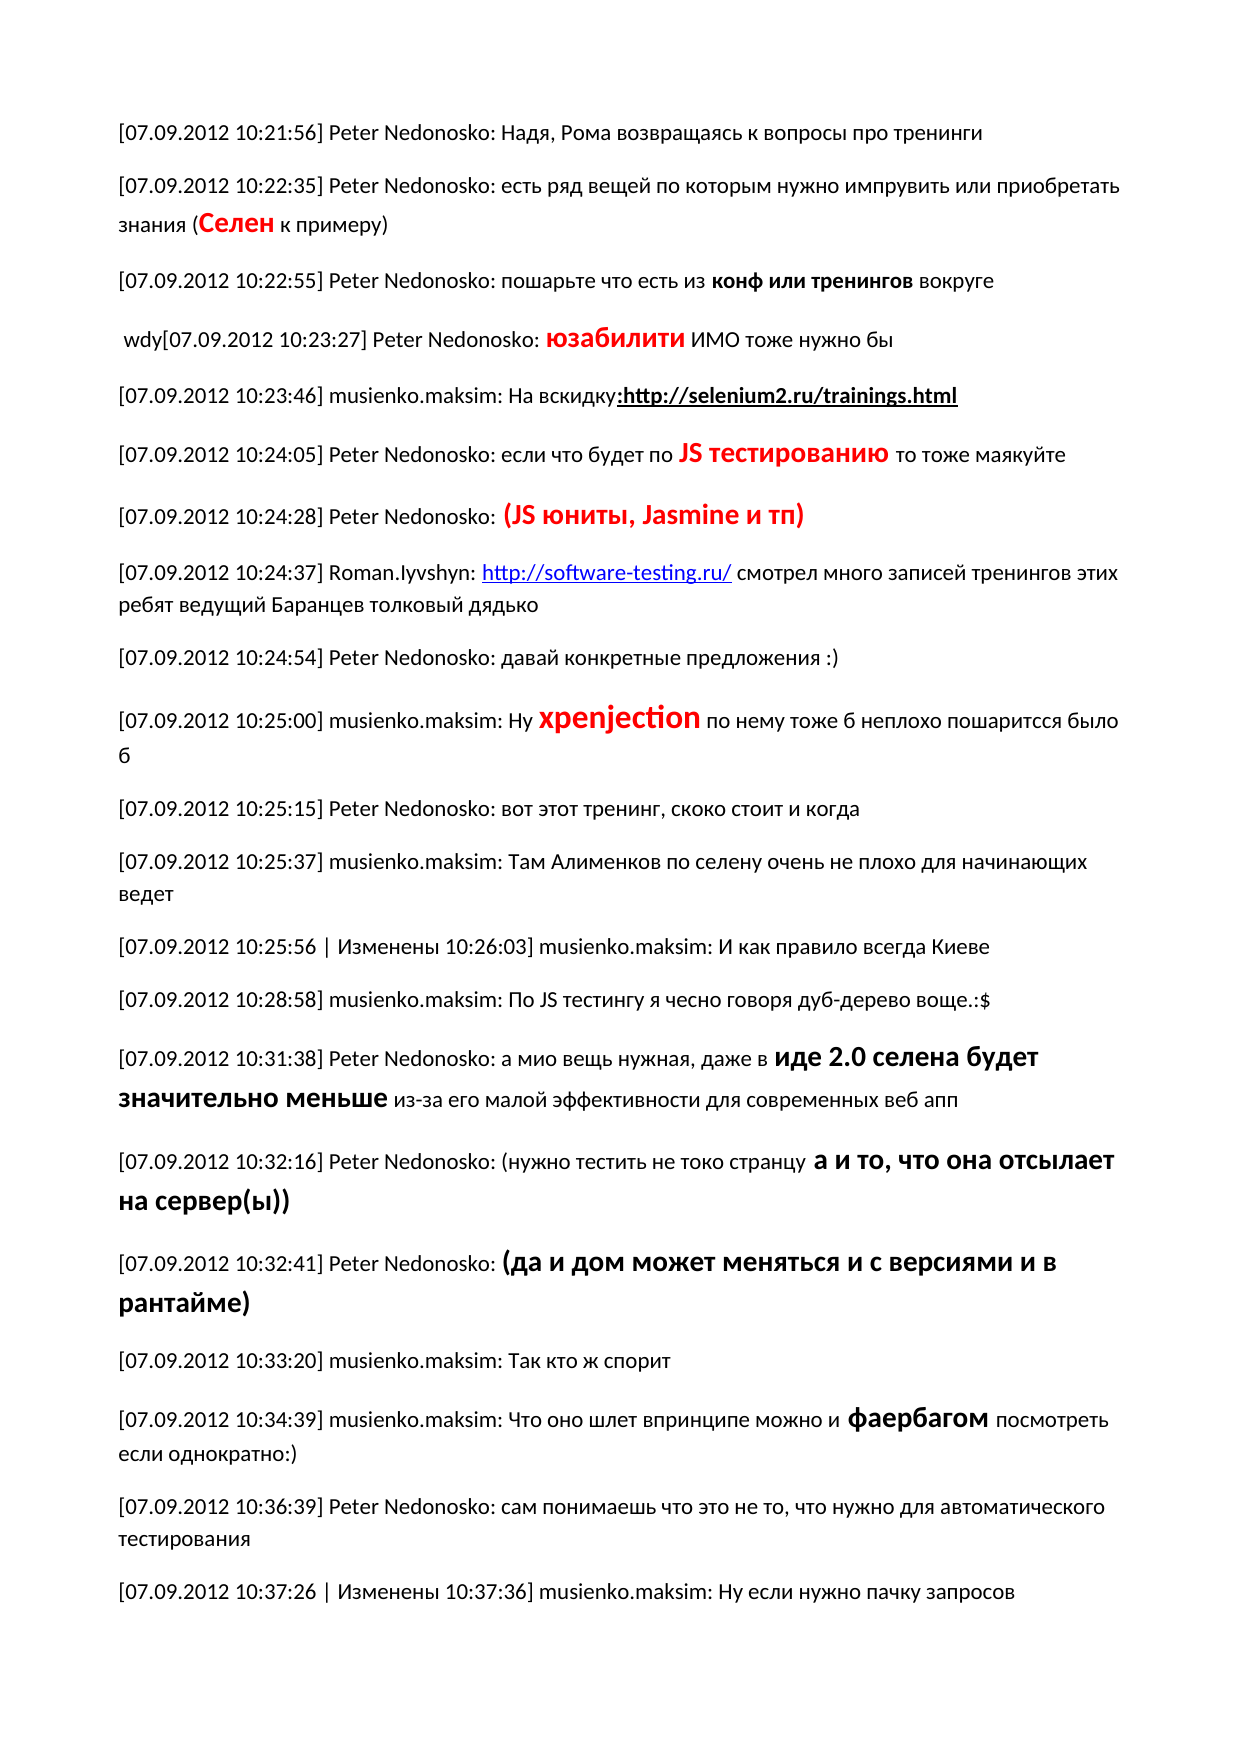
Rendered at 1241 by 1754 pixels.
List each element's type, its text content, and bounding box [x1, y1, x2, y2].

text [07.09.2012 10:32:41] Peter Nedonosko: (да и дом может меняться и с версиями и в рантайме) [118, 1243, 1122, 1320]
text [07.09.2012 10:36:39] Peter Nedonosko: сам понимаешь что это не то, что нужно для автоматического тестирования [118, 1492, 1122, 1552]
text [07.09.2012 10:28:58] musienko.maksim: По JS тестингу я чесно говоря дуб-дерево воще.:$ [118, 985, 1122, 1013]
text [07.09.2012 10:22:35] Peter Nedonosko: есть ряд вещей по которым нужно импрувить или приобретать знания (Селен к примеру) [118, 171, 1122, 240]
text [07.09.2012 10:34:39] musienko.maksim: Что оно шлет впринципе можно и фаербагом посмотреть если однократно:) [118, 1399, 1122, 1467]
text [07.09.2012 10:37:26 | Изменены 10:37:36] musienko.maksim: Ну если нужно пачку запросов [118, 1577, 1122, 1605]
text [07.09.2012 10:24:05] Peter Nedonosko: если что будет по JS тестированию то тоже маякуйте [118, 434, 1122, 470]
text wdy[07.09.2012 10:23:27] Peter Nedonosko: юзабилити ИМО тоже нужно бы [118, 319, 1122, 355]
text [07.09.2012 10:25:56 | Изменены 10:26:03] musienko.maksim: И как правило всегда Киеве [118, 932, 1122, 960]
text [07.09.2012 10:24:37] Roman.Iyvshyn: http://software-testing.ru/ смотрел много записей тренингов этих ребят ведущий Баранцев толковый дядько [118, 558, 1122, 618]
text [07.09.2012 10:33:20] musienko.maksim: Так кто ж спорит [118, 1346, 1122, 1374]
text [07.09.2012 10:22:55] Peter Nedonosko: пошарьте что есть из конф или тренингов вокруге [118, 266, 1122, 294]
text [07.09.2012 10:24:54] Peter Nedonosko: давай конкретные предложения :) [118, 643, 1122, 671]
text [07.09.2012 10:25:00] musienko.maksim: Ну xpenjection по нему тоже б неплохо пошаритсся было б [118, 696, 1122, 769]
text [07.09.2012 10:31:38] Peter Nedonosko: а мио вещь нужная, даже в иде 2.0 селена будет значительно меньше из-за его малой эффективности для современных веб апп [118, 1038, 1122, 1114]
text [07.09.2012 10:25:15] Peter Nedonosko: вот этот тренинг, скоко стоит и когда [118, 794, 1122, 822]
text [07.09.2012 10:23:46] musienko.maksim: На вскидку:http://selenium2.ru/trainings.html [118, 381, 1122, 409]
text [07.09.2012 10:24:28] Peter Nedonosko: (JS юниты, Jasmine и тп) [118, 496, 1122, 531]
text [07.09.2012 10:32:16] Peter Nedonosko: (нужно тестить не токо странцу а и то, что она отсылает на сервер(ы)) [118, 1141, 1122, 1217]
text [07.09.2012 10:25:37] musienko.maksim: Там Алименков по селену очень не плохо для начинающих ведет [118, 847, 1122, 907]
text [07.09.2012 10:21:56] Peter Nedonosko: Надя, Рома возвращаясь к вопросы про тренинги [118, 118, 1122, 146]
